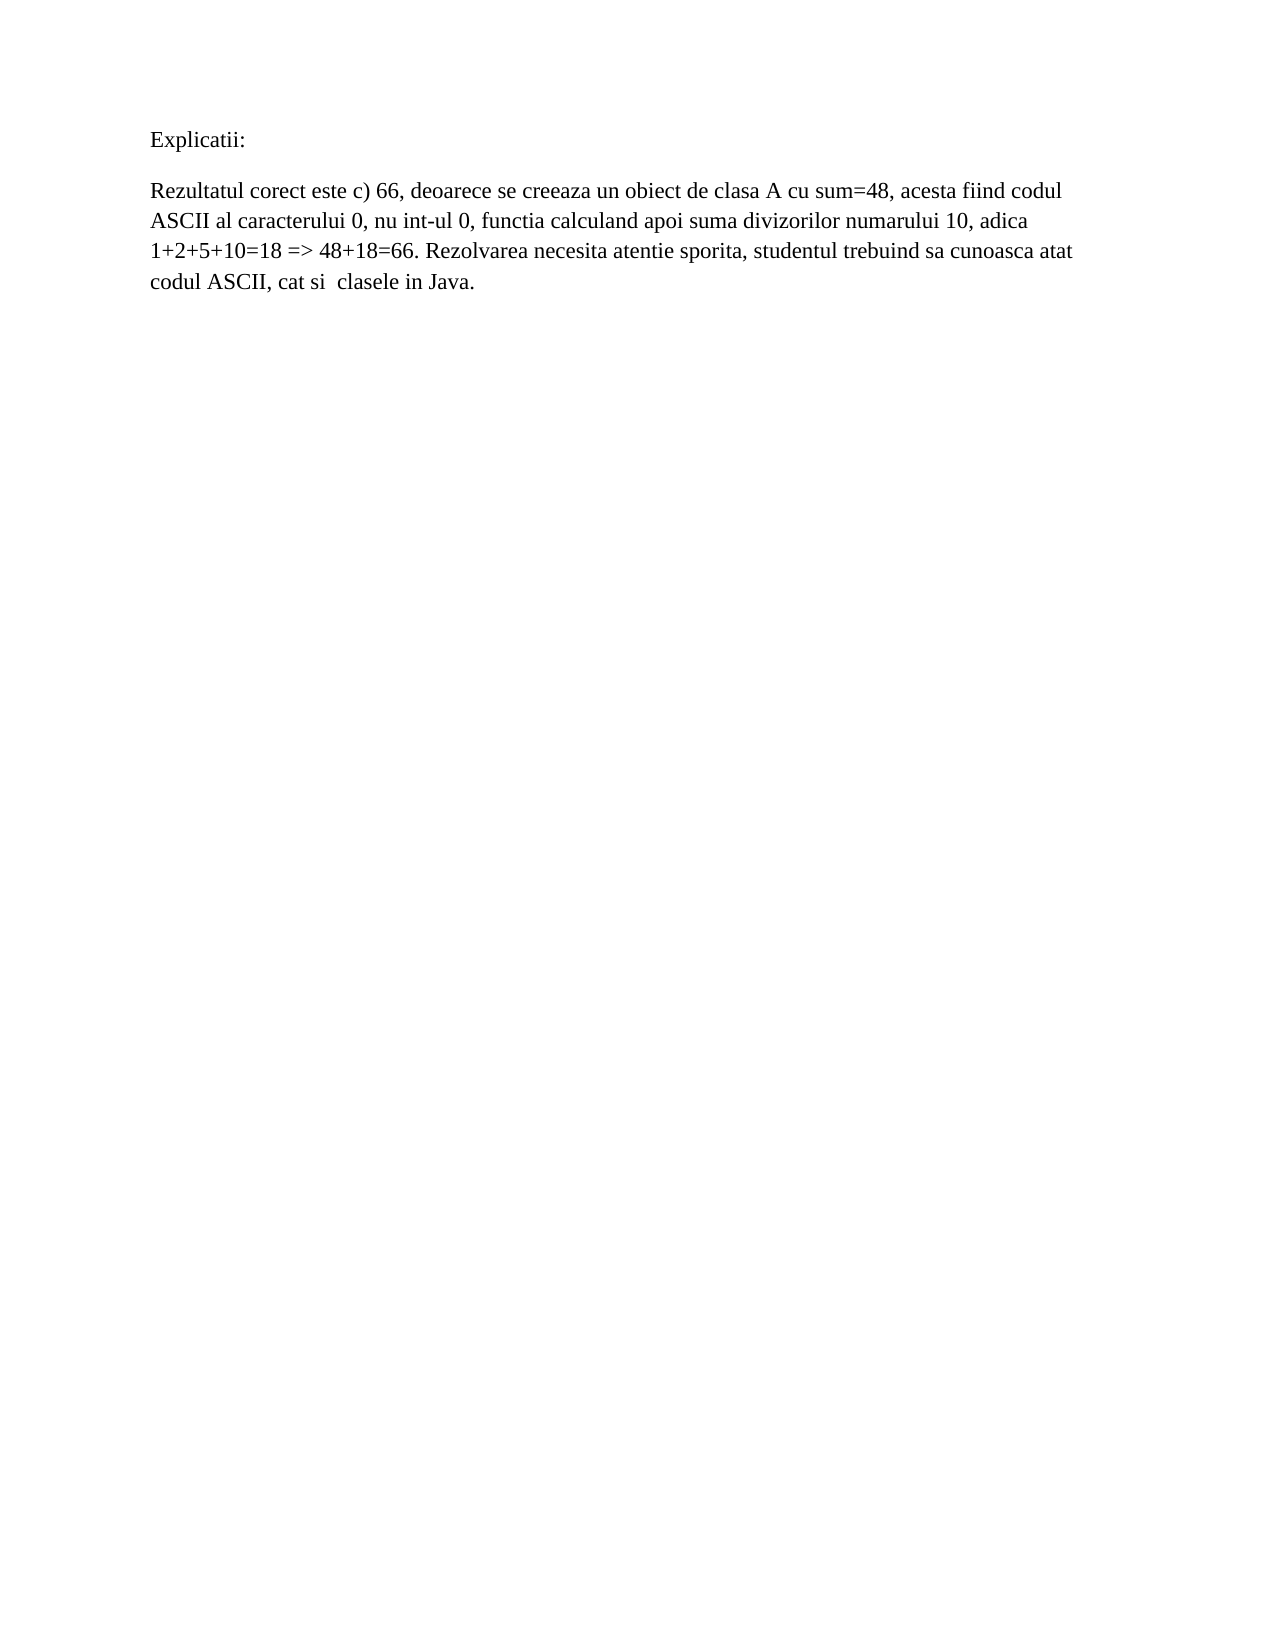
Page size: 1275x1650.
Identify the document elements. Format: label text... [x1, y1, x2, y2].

text Explicatii: [150, 126, 1125, 152]
text Rezultatul corect este c) 66, deoarece se creeaza un obiect de clasa A cu sum=48, acesta fiind codul ASCII al caracterului 0, nu int-ul 0, functia calculand apoi suma divizorilor numarului 10, adica 1+2+5+10=18 => 48+18=66. Rezolvarea necesita atentie sporita, studentul trebuind sa cunoasca atat codul ASCII, cat si clasele in Java. [150, 177, 1125, 294]
